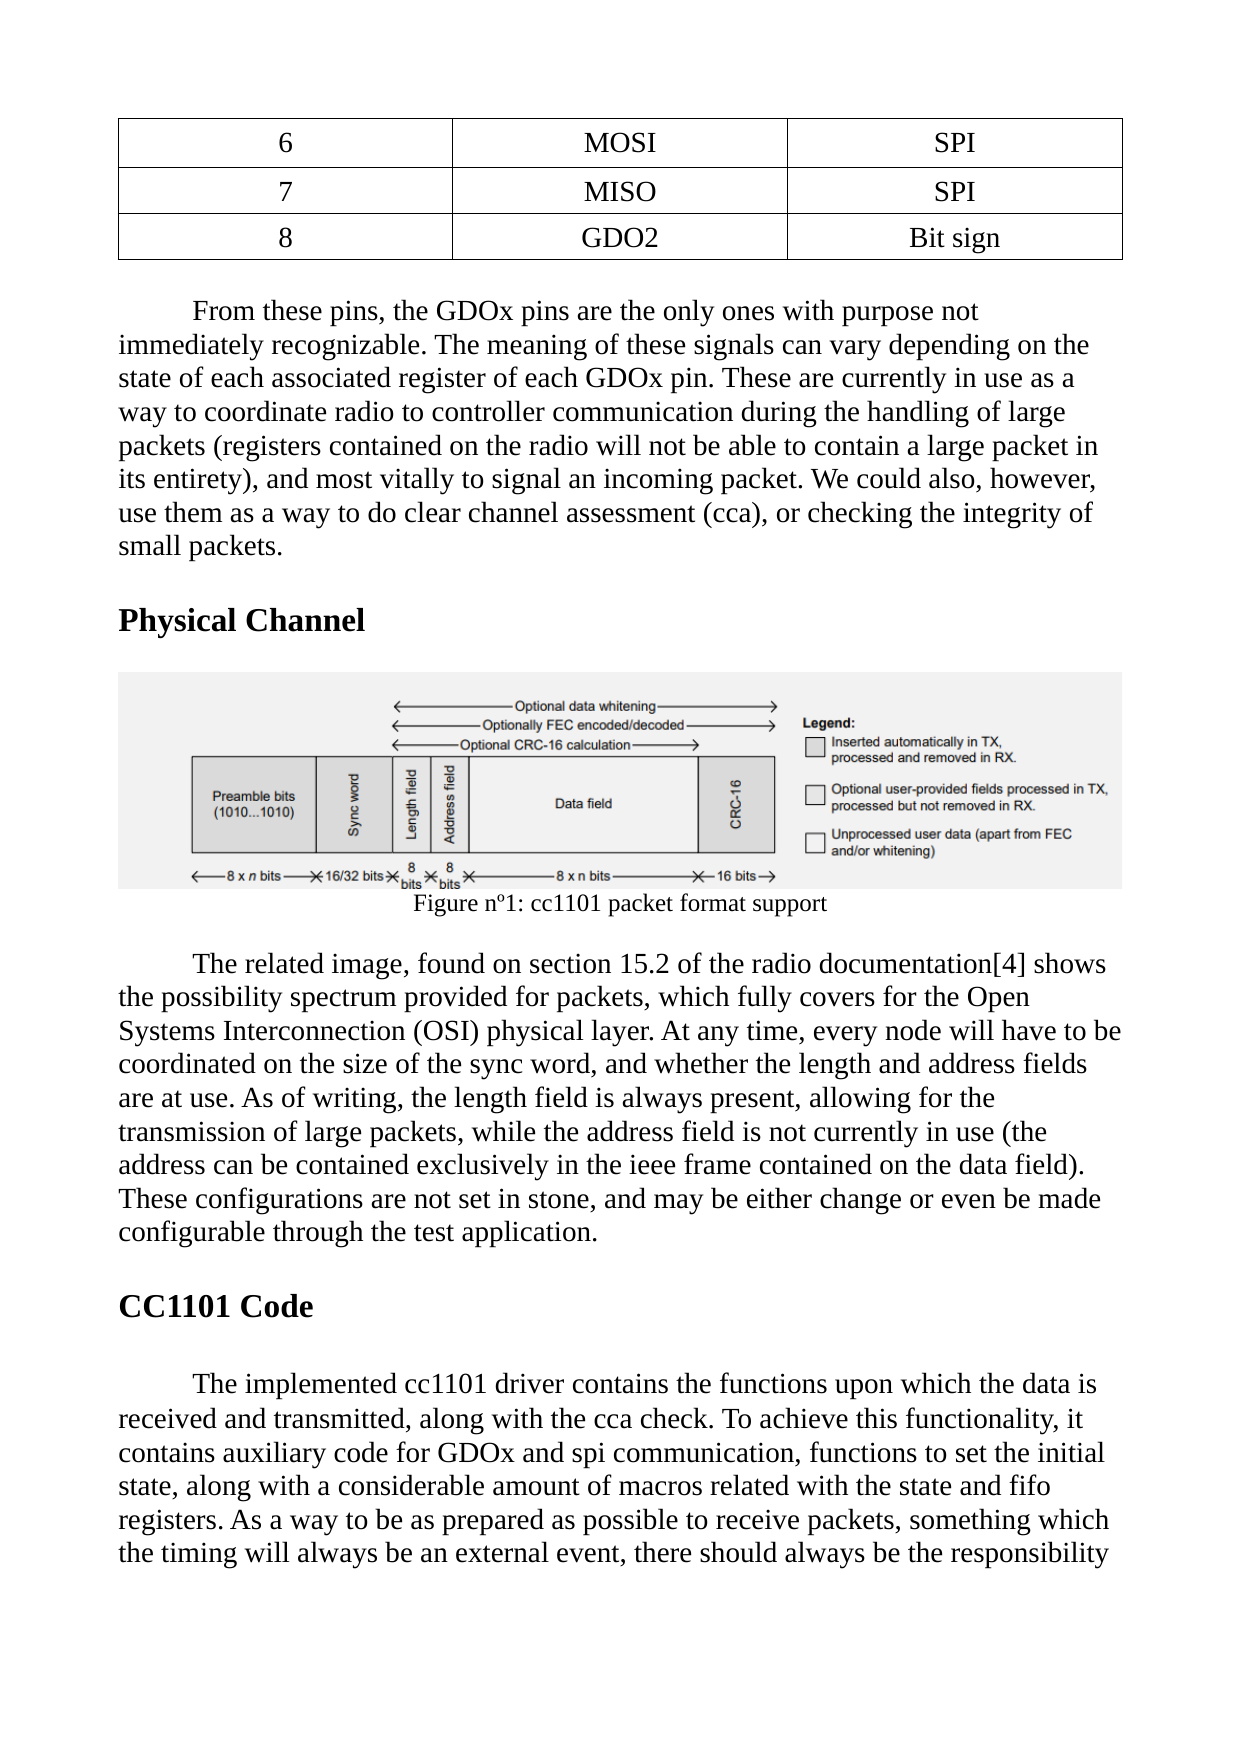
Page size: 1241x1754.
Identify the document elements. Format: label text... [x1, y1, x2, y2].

text The related image, found on section 15.2 of the radio documentation[4] shows the possibility spectrum provided for packets, which fully covers for the Open Systems Interconnection (OSI) physical layer. At any time, every node will have to be coordinated on the size of the sync word, and whether the length and address fields are at use. As of writing, the length field is always present, allowing for the transmission of large packets, while the address field is not currently in use (the address can be contained exclusively in the ieee frame contained on the data field). These configurations are not set in stone, and may be either change or even be made configurable through the test application. [118, 946, 1122, 1248]
text Figure nº1: cc1101 packet format support [118, 889, 1122, 917]
table_cell MOSI [453, 119, 787, 167]
text From these pins, the GDOx pins are the only ones with purpose not immediately recognizable. The meaning of these signals can vary depending on the state of each associated register of each GDOx pin. These are currently in use as a way to coordinate radio to controller communication during the handling of large packets (registers contained on the radio will not be able to contain a large packet in its entirety), and most vitally to signal an incoming packet. We could also, however, use them as a way to do clear channel assessment (cca), or checking the integrity of small packets. [118, 293, 1122, 562]
table_cell Bit sign [788, 214, 1122, 259]
table_cell 7 [119, 168, 452, 213]
text The implemented cc1101 driver contains the functions upon which the data is received and transmitted, along with the cca check. To achieve this functionality, it contains auxiliary code for GDOx and spi communication, functions to set the initial state, along with a considerable amount of macros related with the state and fifo registers. As a way to be as prepared as possible to receive packets, something which the timing will always be an external event, there should always be the responsibility [118, 1363, 1122, 1569]
table_cell MISO [453, 168, 787, 213]
table_cell SPI [788, 168, 1122, 213]
table_cell 8 [119, 214, 452, 259]
table_cell SPI [788, 119, 1122, 167]
text CC1101 Code [118, 1286, 1122, 1324]
table_cell GDO2 [453, 214, 787, 259]
text Physical Channel [118, 600, 1122, 638]
picture [118, 672, 1123, 889]
table_cell 6 [119, 119, 452, 167]
